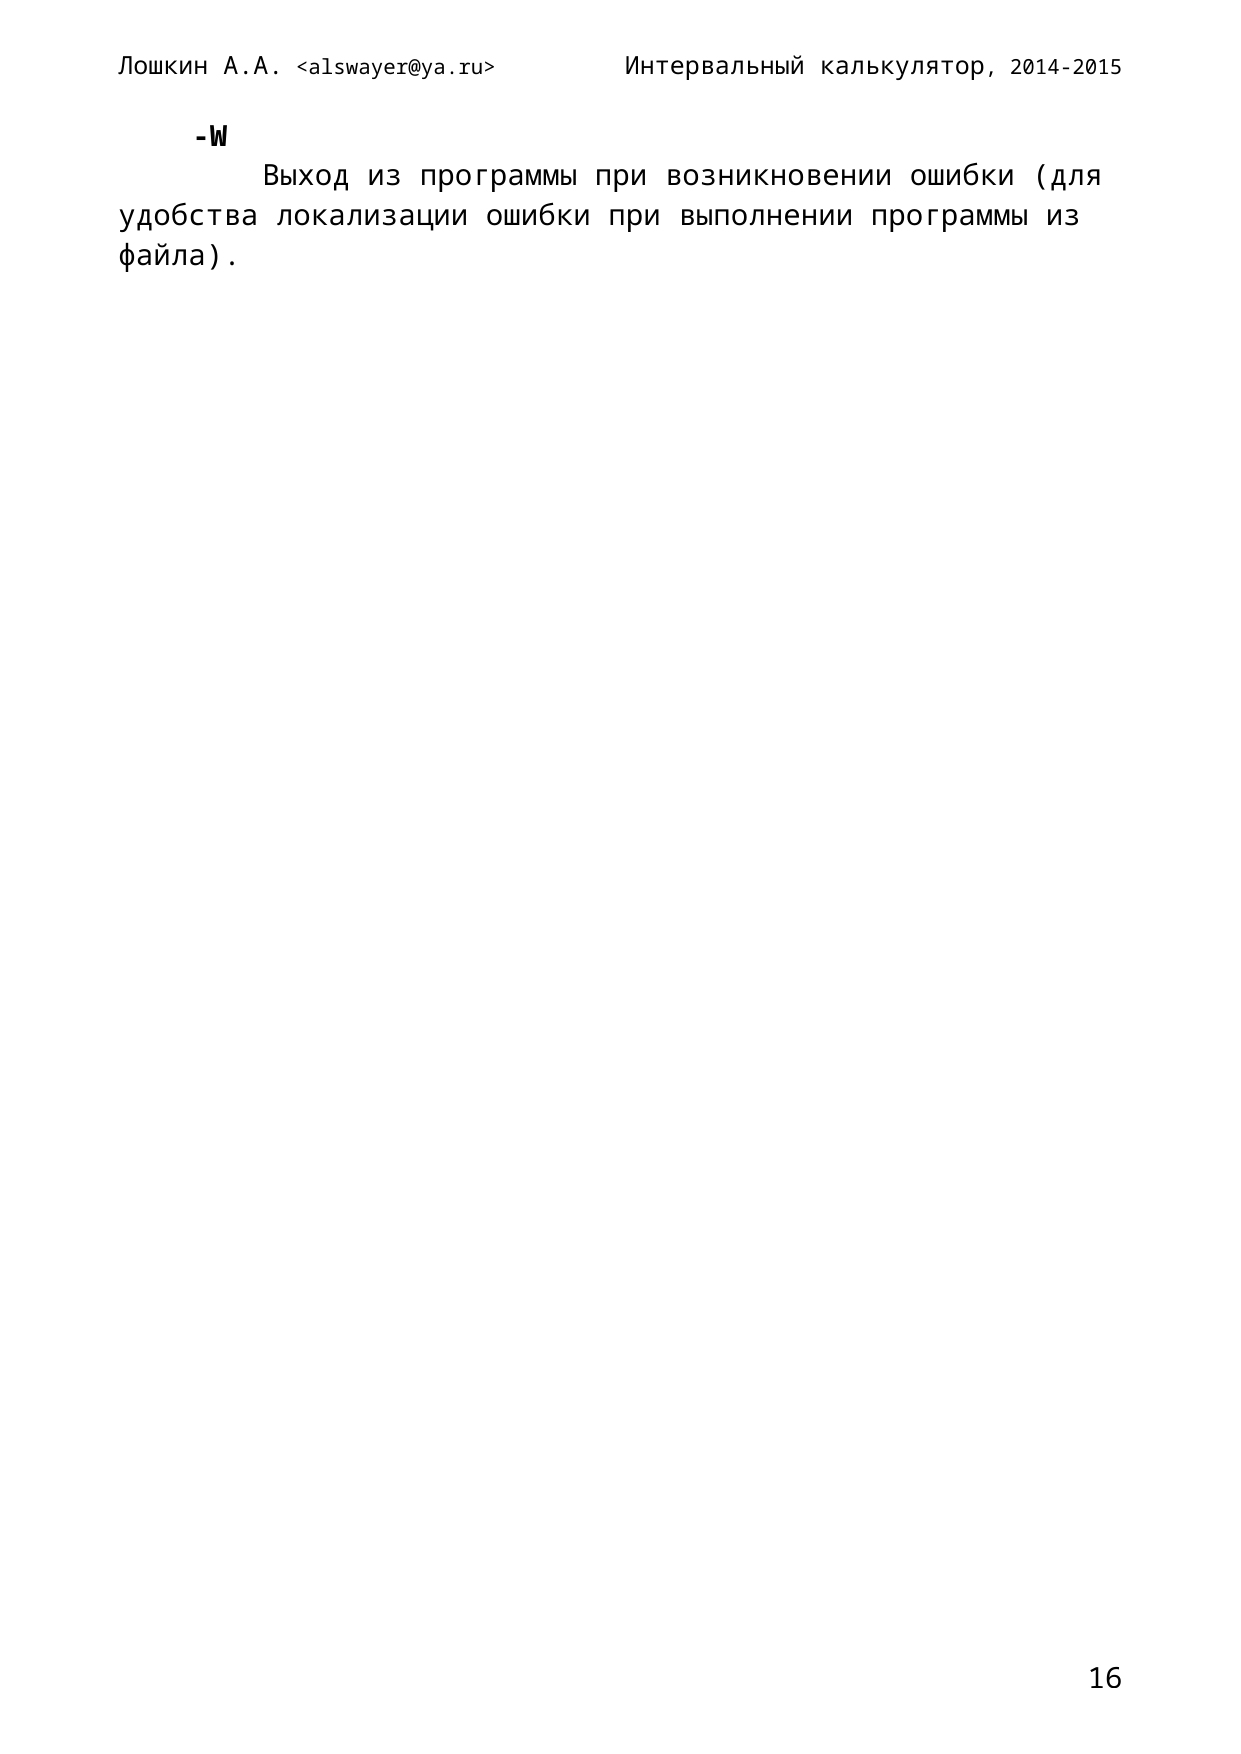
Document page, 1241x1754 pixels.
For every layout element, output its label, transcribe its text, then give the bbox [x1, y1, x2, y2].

text Выход из программы при возникновении ошибки (для удобства локализации ошибки при выполнении программы из файла). [118, 155, 1122, 274]
text -W [118, 115, 1122, 155]
